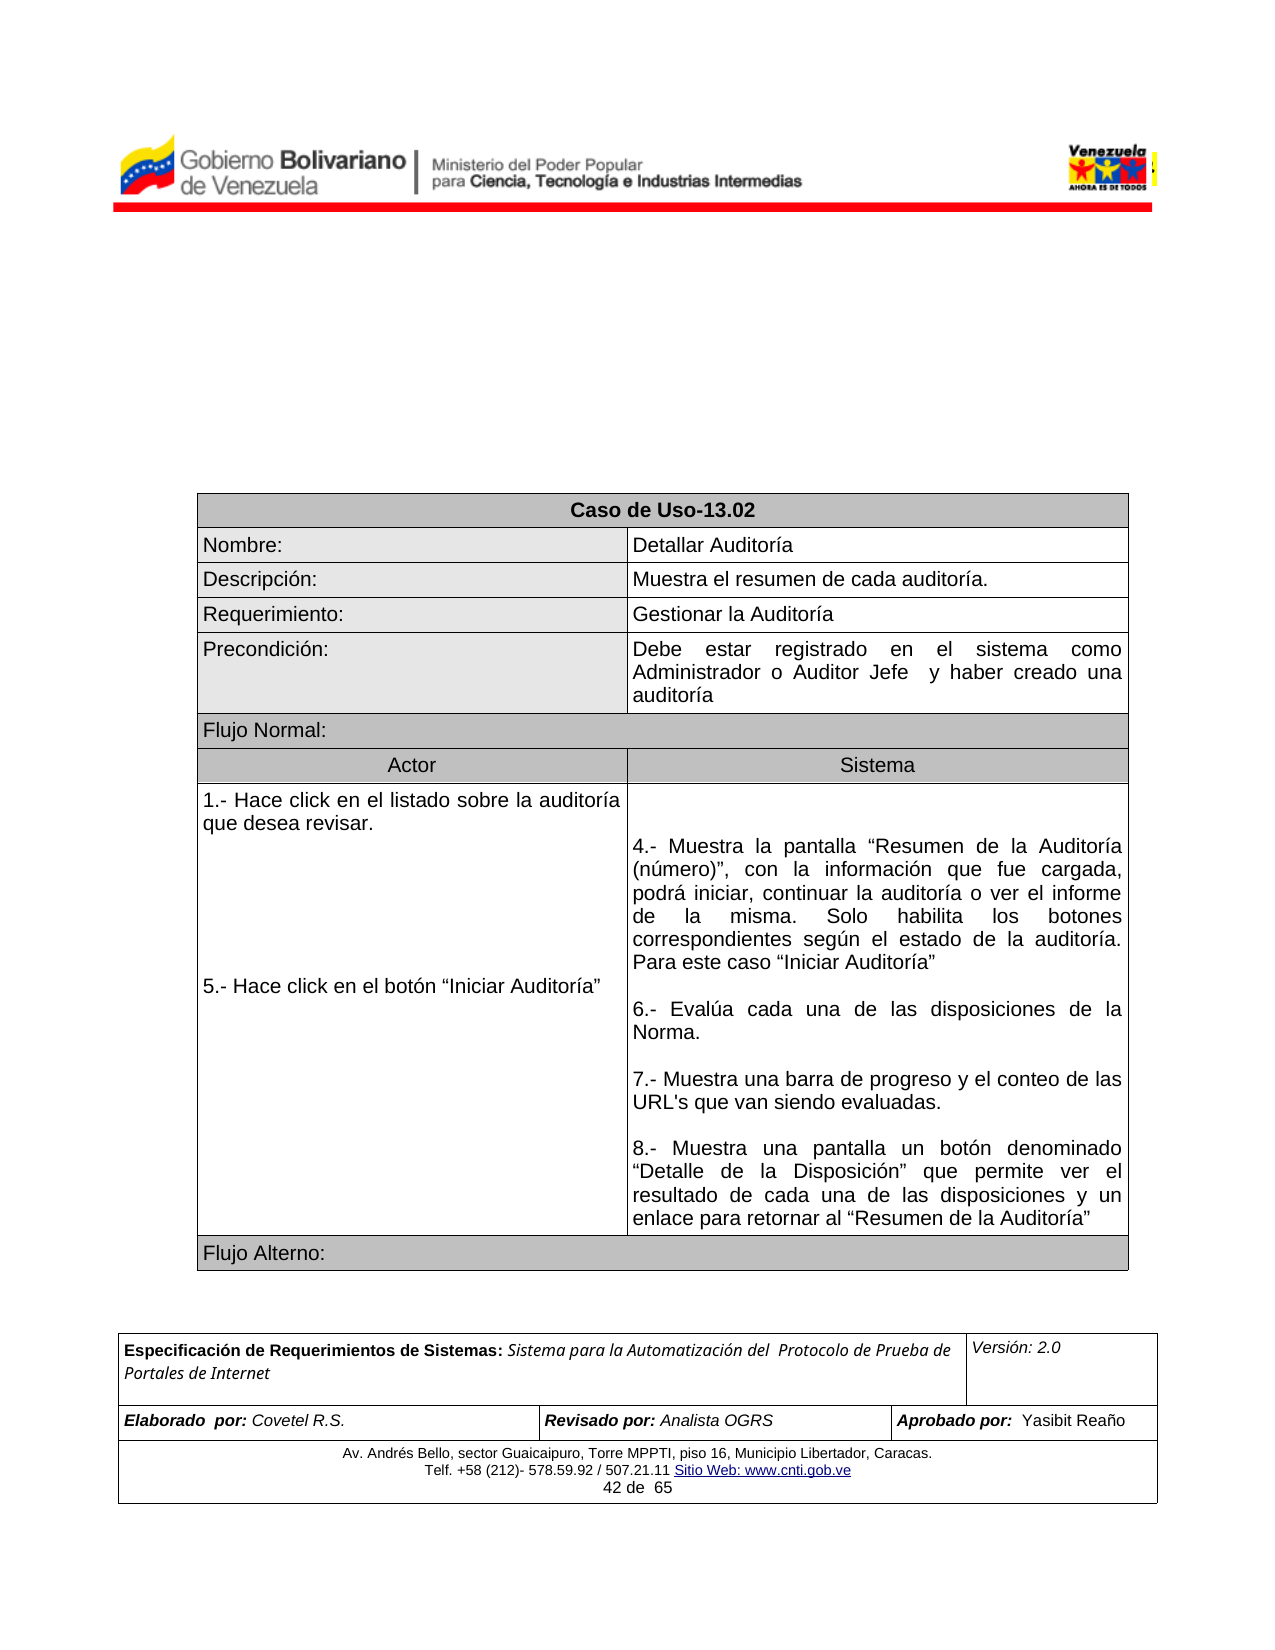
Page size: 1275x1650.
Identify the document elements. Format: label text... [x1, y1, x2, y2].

table_cell Requerimiento: [198, 598, 627, 632]
picture [113, 126, 1153, 212]
table_cell 1.- Hace click en el listado sobre la auditoría que desea revisar. 5.- Hace click en el botón “Iniciar Auditoría” [198, 784, 627, 1235]
table_cell Descripción: [198, 563, 627, 597]
table_cell Flujo Normal: [198, 714, 1128, 748]
table_header Caso de Uso-13.02 [198, 494, 1128, 527]
table_cell Sistema [628, 749, 1128, 782]
table_cell Precondición: [198, 633, 627, 713]
table_cell Gestionar la Auditoría [628, 598, 1128, 632]
table_cell Nombre: [198, 528, 627, 562]
table_cell Muestra el resumen de cada auditoría. [628, 563, 1128, 597]
table_cell Debe estar registrado en el sistema como Administrador o Auditor Jefe y haber creado una auditoría [628, 633, 1128, 713]
table_cell Detallar Auditoría [628, 528, 1128, 562]
table_cell Flujo Alterno: [198, 1236, 1128, 1270]
table_cell 4.- Muestra la pantalla “Resumen de la Auditoría (número)”, con la información que fue cargada, podrá iniciar, continuar la auditoría o ver el informe de la misma. Solo habilita los botones correspondientes según el estado de la auditoría. Para este caso “Iniciar Auditoría” 6.- Evalúa cada una de las disposiciones de la Norma. 7.- Muestra una barra de progreso y el conteo de las URL's que van siendo evaluadas. 8.- Muestra una pantalla un botón denominado “Detalle de la Disposición” que permite ver el resultado de cada una de las disposiciones y un enlace para retornar al “Resumen de la Auditoría” [628, 784, 1128, 1235]
table_cell Actor [198, 749, 627, 782]
